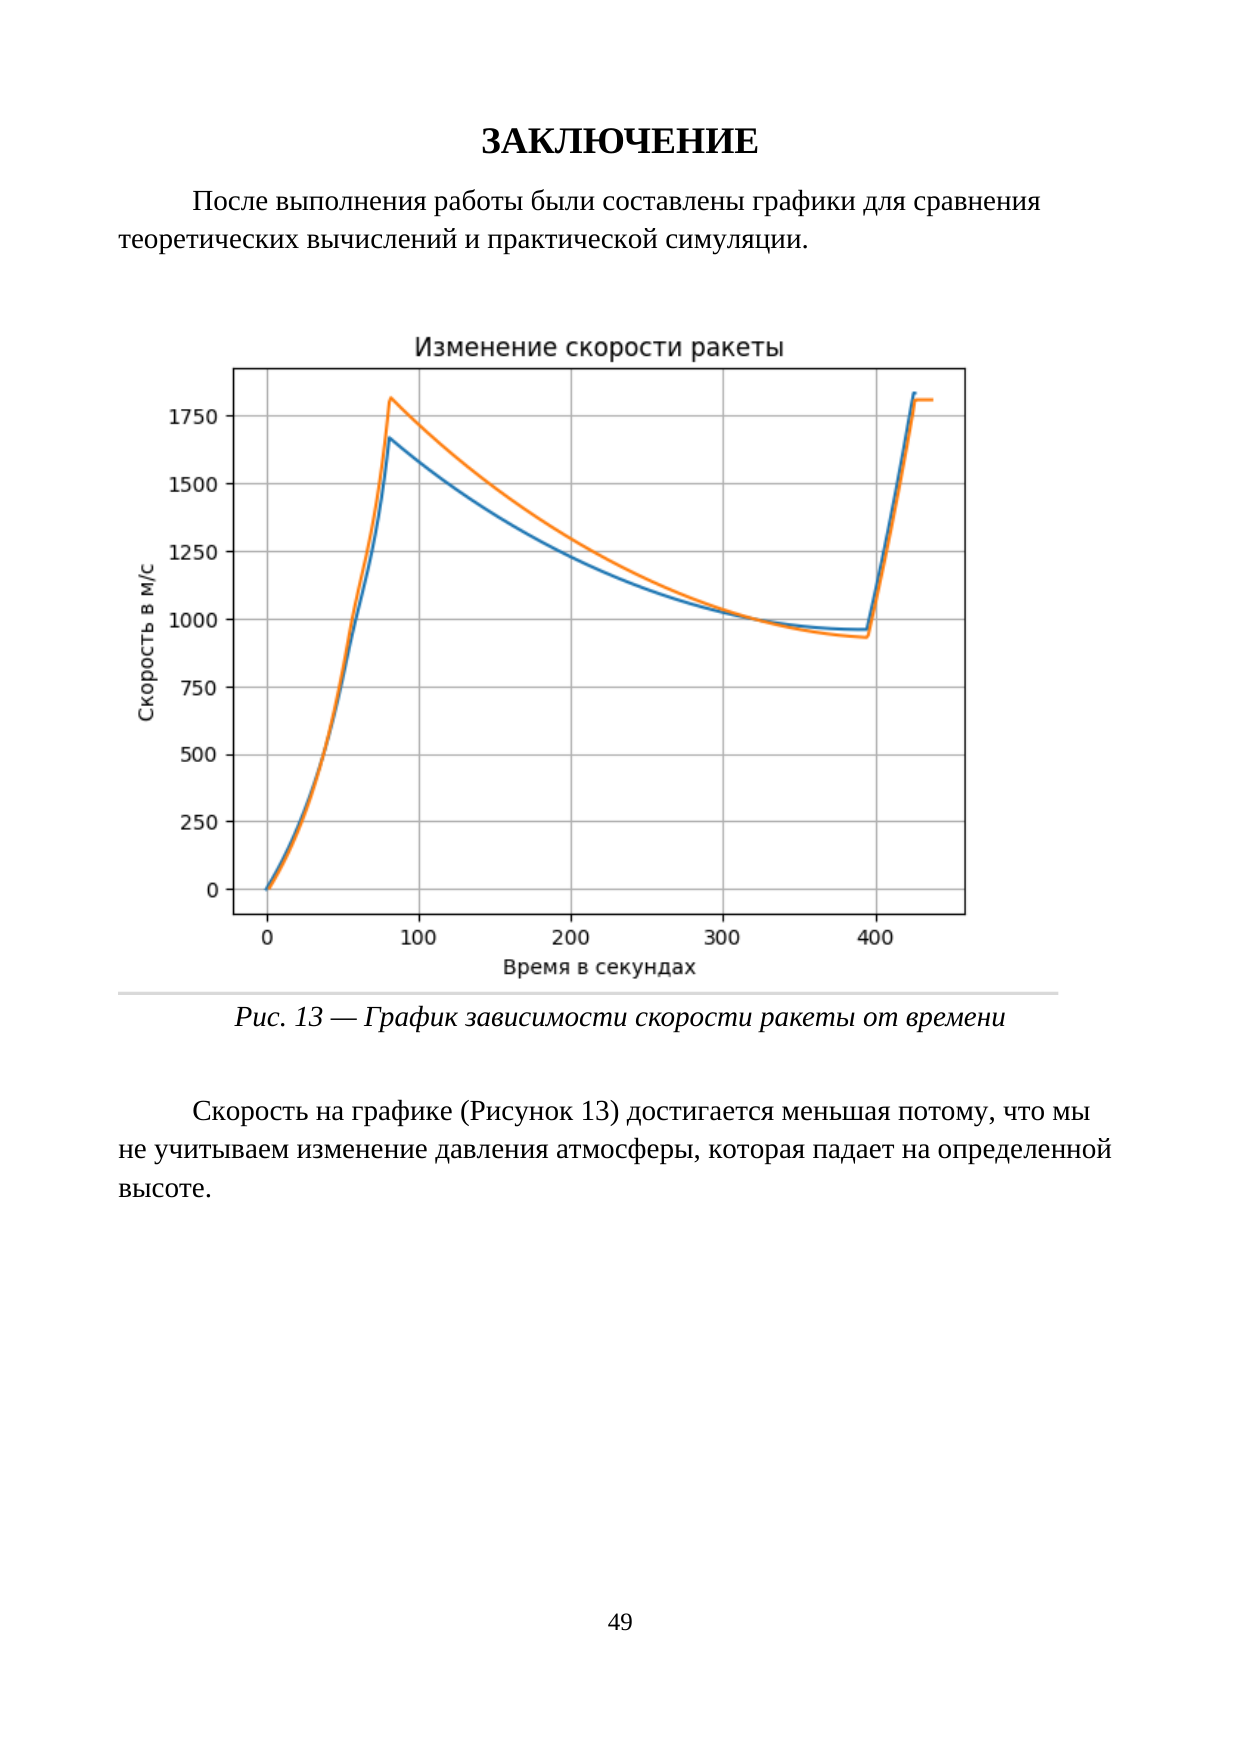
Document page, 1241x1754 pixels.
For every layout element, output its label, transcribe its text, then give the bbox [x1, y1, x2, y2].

picture [118, 290, 1059, 995]
text Скорость на графике (Рисунок 13) достигается меньшая потому, что мы не учитываем изменение давления атмосферы, которая падает на определенной высоте. [118, 1093, 1122, 1203]
text ЗАКЛЮЧЕНИЕ [118, 118, 1122, 161]
text Рис. 13 — График зависимости скорости ракеты от времени [118, 999, 1122, 1033]
text После выполнения работы были составлены графики для сравнения теоретических вычислений и практической симуляции. [118, 183, 1122, 255]
